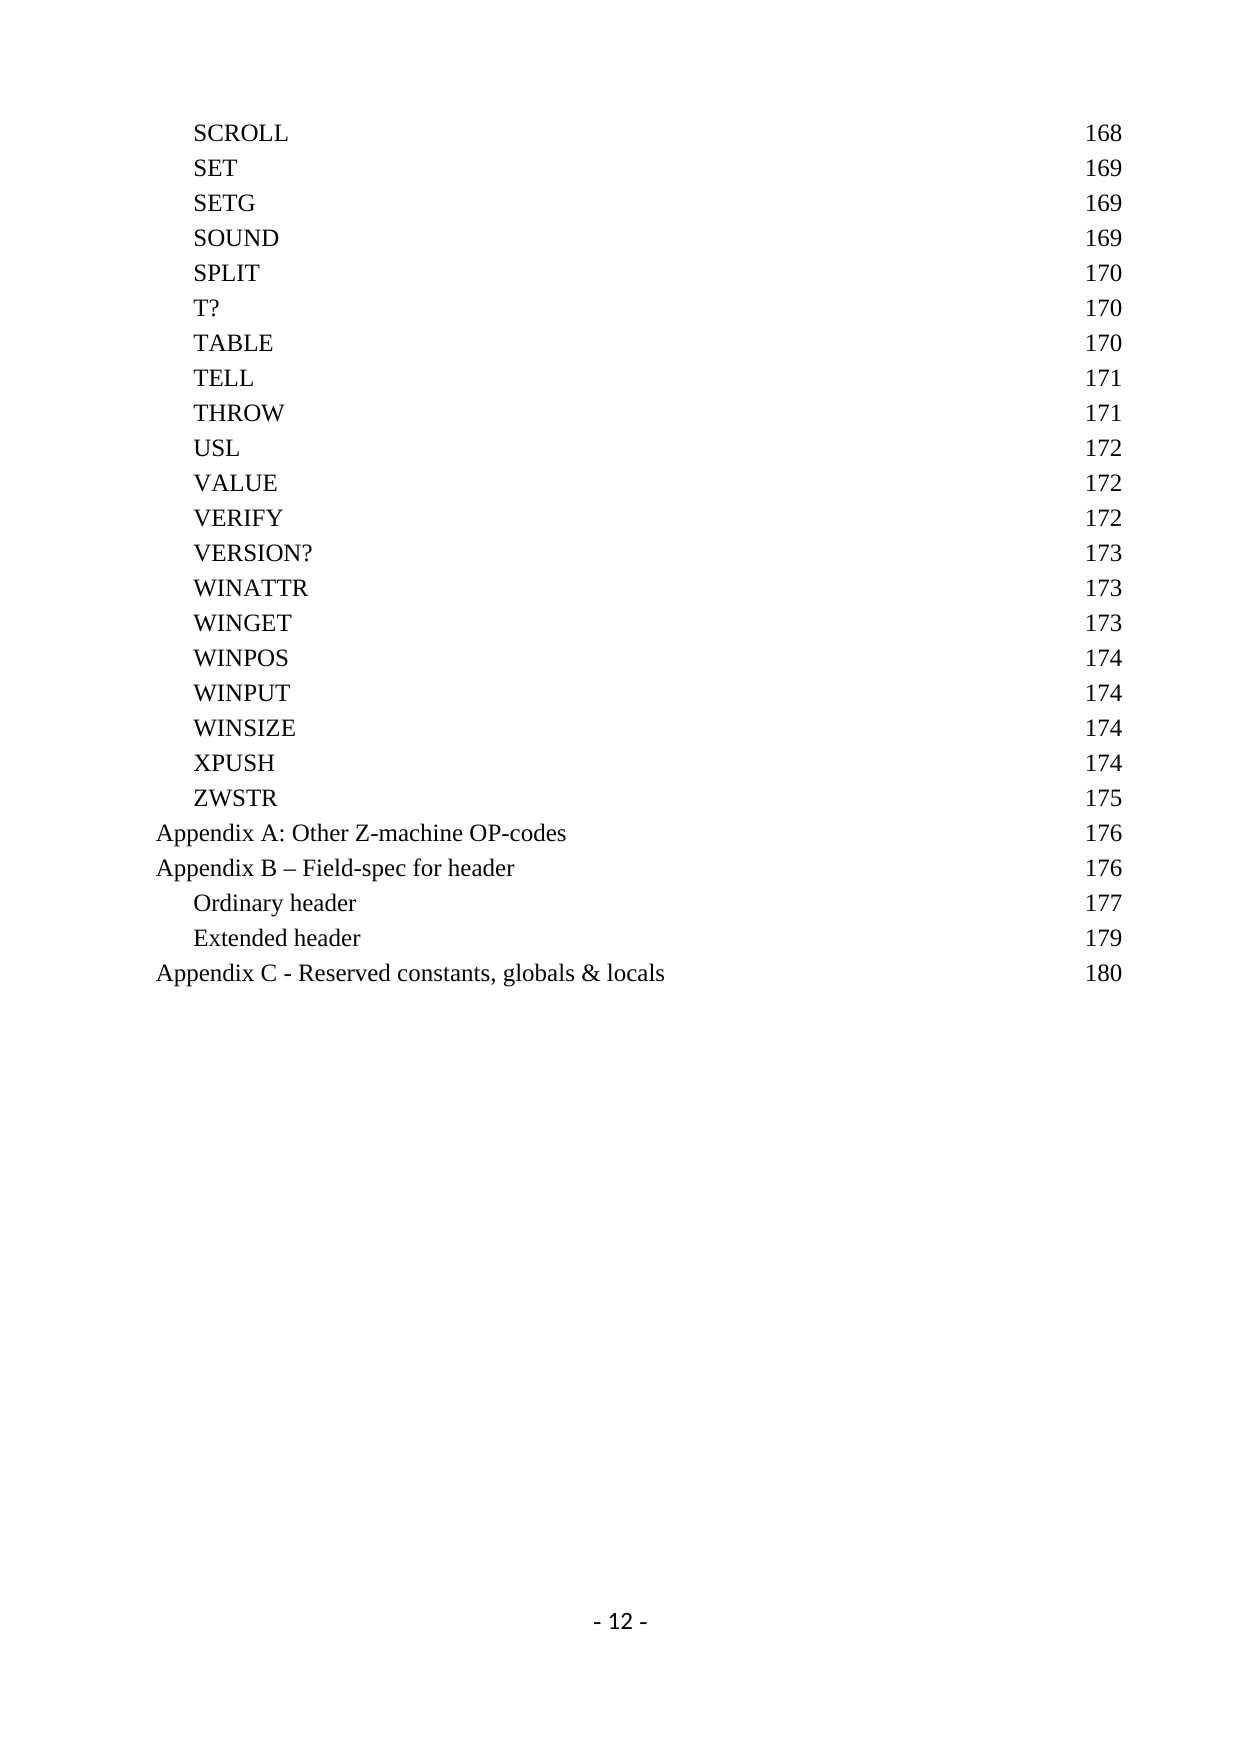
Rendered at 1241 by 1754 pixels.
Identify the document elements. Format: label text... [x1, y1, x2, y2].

text Appendix B – Field-spec for header 176 [156, 853, 1122, 882]
text T? 170 [193, 293, 1122, 322]
text THROW 171 [193, 398, 1122, 427]
text VERSION? 173 [193, 538, 1122, 567]
text VALUE 172 [193, 468, 1122, 497]
text WINPUT 174 [193, 678, 1122, 707]
text USL 172 [193, 433, 1122, 462]
text ZWSTR 175 [193, 783, 1122, 812]
text WINPOS 174 [193, 643, 1122, 672]
text SPLIT 170 [193, 258, 1122, 287]
text SETG 169 [193, 188, 1122, 217]
text WINGET 173 [193, 608, 1122, 637]
text Ordinary header 177 [193, 888, 1122, 917]
text SOUND 169 [193, 223, 1122, 252]
text SET 169 [193, 153, 1122, 182]
text XPUSH 174 [193, 748, 1122, 777]
text Appendix A: Other Z-machine OP-codes 176 [156, 818, 1122, 847]
text WINSIZE 174 [193, 713, 1122, 742]
text Extended header 179 [193, 923, 1122, 952]
text VERIFY 172 [193, 503, 1122, 532]
text TELL 171 [193, 363, 1122, 392]
text WINATTR 173 [193, 573, 1122, 602]
text SCROLL 168 [193, 118, 1122, 147]
text Appendix C - Reserved constants, globals & locals 180 [156, 958, 1122, 987]
text TABLE 170 [193, 328, 1122, 357]
